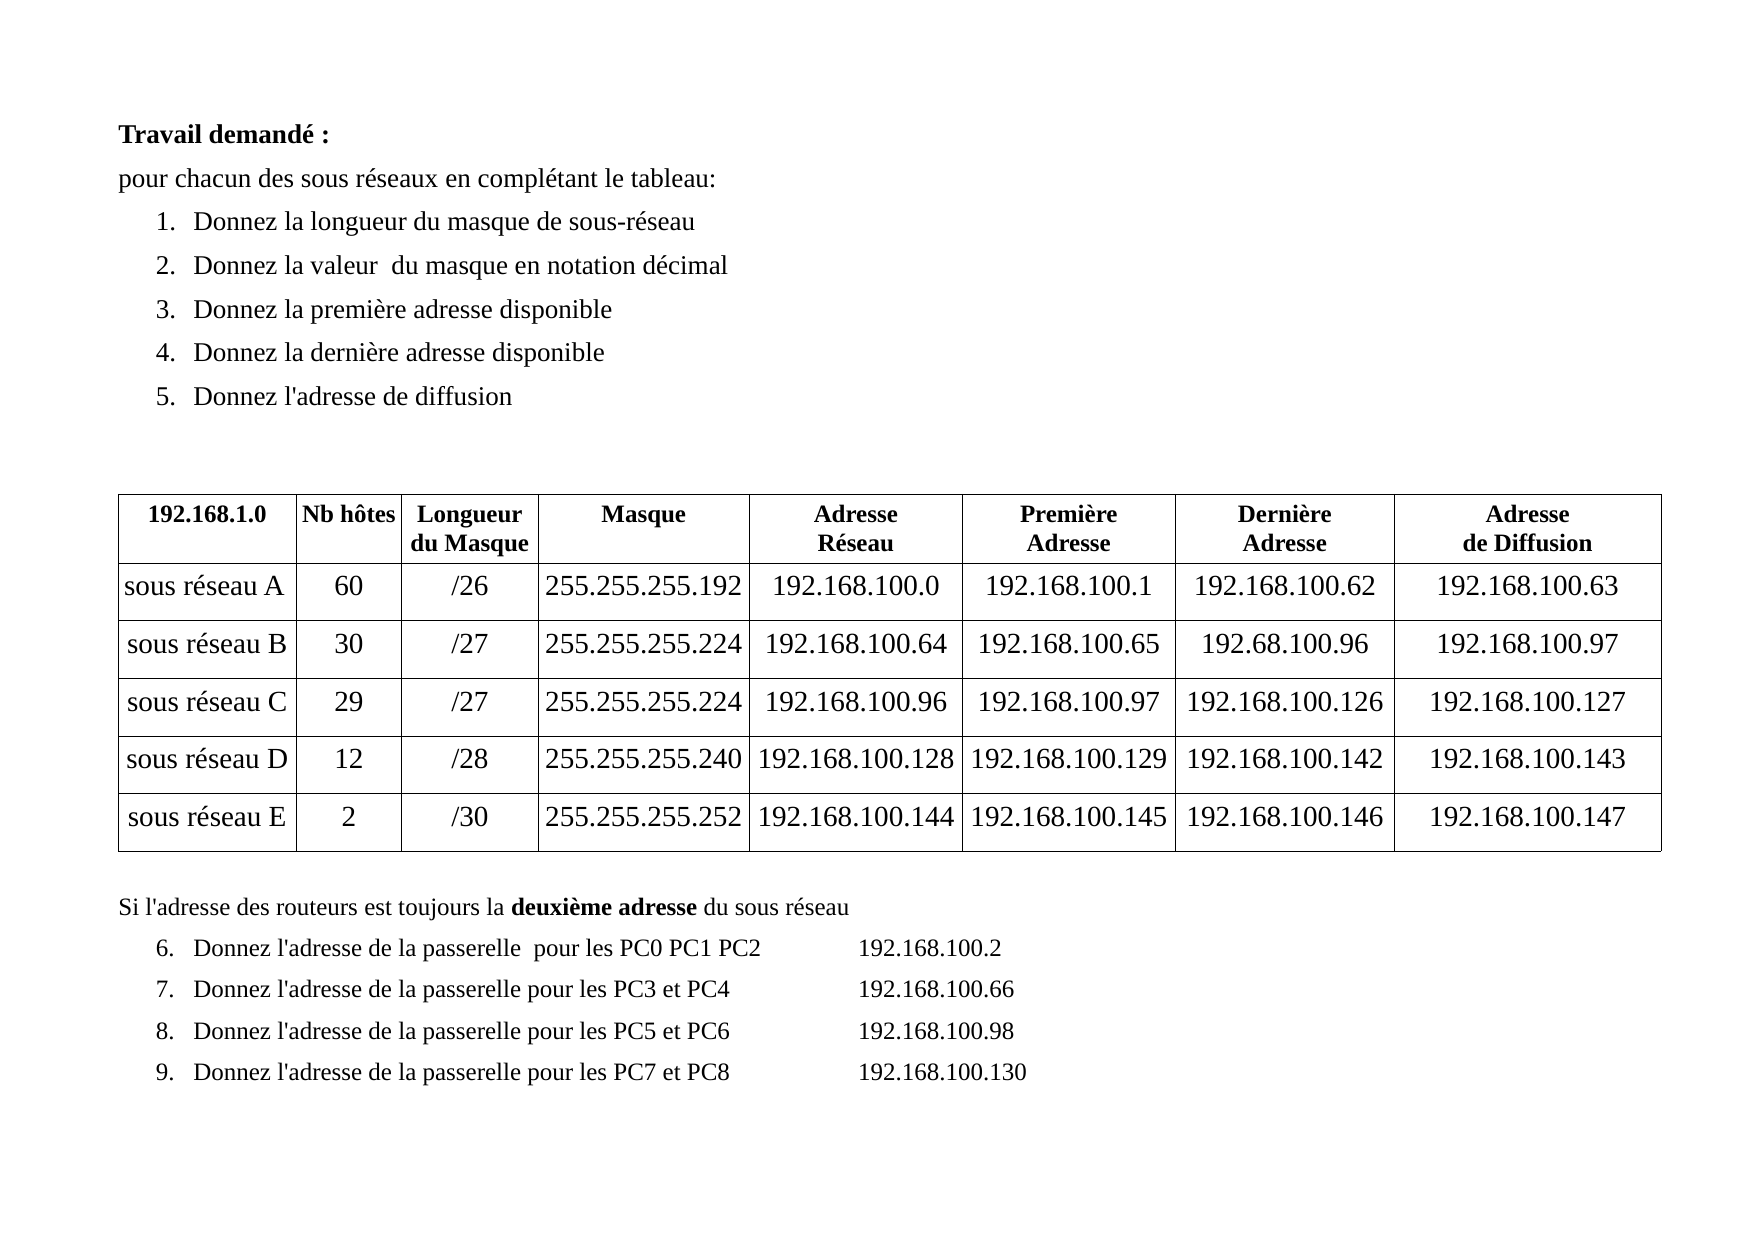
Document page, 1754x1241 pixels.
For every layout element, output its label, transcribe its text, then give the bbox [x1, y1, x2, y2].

list Donnez l'adresse de la passerelle pour les PC3 et PC4 192.168.100.66 [156, 974, 1661, 1003]
table_cell 192.168.100.63 [1395, 564, 1661, 620]
table_cell /28 [402, 737, 538, 793]
table_cell 192.168.100.143 [1395, 737, 1661, 793]
table_cell 192.168.100.127 [1395, 679, 1661, 736]
table_header Première Adresse [963, 495, 1175, 563]
table_cell 192.168.100.96 [750, 679, 962, 736]
table_header 192.168.1.0 [119, 495, 296, 563]
table_cell 192.168.100.97 [1395, 621, 1661, 678]
table_cell 255.255.255.252 [539, 794, 749, 851]
list Donnez l'adresse de diffusion [156, 380, 1661, 411]
table_cell 192.168.100.129 [963, 737, 1175, 793]
table_cell 255.255.255.192 [539, 564, 749, 620]
table_cell 192.168.100.64 [750, 621, 962, 678]
table_cell 192.168.100.147 [1395, 794, 1661, 851]
table_cell /27 [402, 679, 538, 736]
list Donnez l'adresse de la passerelle pour les PC7 et PC8 192.168.100.130 [156, 1057, 1661, 1086]
list Donnez l'adresse de la passerelle pour les PC5 et PC6 192.168.100.98 [156, 1016, 1661, 1044]
table_cell 192.168.100.128 [750, 737, 962, 793]
table_cell /27 [402, 621, 538, 678]
table_cell 255.255.255.224 [539, 621, 749, 678]
table_cell 255.255.255.224 [539, 679, 749, 736]
table_cell 192.168.100.146 [1176, 794, 1394, 851]
list Donnez la valeur du masque en notation décimal [156, 249, 1661, 280]
table_header Adresse Réseau [750, 495, 962, 563]
table_cell 192.168.100.1 [963, 564, 1175, 620]
table_header Nb hôtes [297, 495, 401, 563]
table_header Longueur du Masque [402, 495, 538, 563]
text Travail demandé : [118, 118, 1661, 149]
table_cell 192.168.100.65 [963, 621, 1175, 678]
table_cell 2 [297, 794, 401, 851]
table_cell 12 [297, 737, 401, 793]
table_cell 60 [297, 564, 401, 620]
table_cell 192.168.100.145 [963, 794, 1175, 851]
list Donnez la première adresse disponible [156, 293, 1661, 324]
table_cell /30 [402, 794, 538, 851]
table_cell sous réseau E [119, 794, 296, 851]
table_cell 192.168.100.97 [963, 679, 1175, 736]
table_cell 192.168.100.144 [750, 794, 962, 851]
table_cell sous réseau C [119, 679, 296, 736]
table_cell /26 [402, 564, 538, 620]
list Donnez la dernière adresse disponible [156, 336, 1661, 367]
table_cell 29 [297, 679, 401, 736]
table_cell 192.168.100.142 [1176, 737, 1394, 793]
table_cell 192.168.100.62 [1176, 564, 1394, 620]
table_cell 30 [297, 621, 401, 678]
table_header Dernière Adresse [1176, 495, 1394, 563]
text Si l'adresse des routeurs est toujours la deuxième adresse du sous réseau [118, 892, 1661, 921]
table_header Adresse de Diffusion [1395, 495, 1661, 563]
table_cell sous réseau D [119, 737, 296, 793]
list Donnez l'adresse de la passerelle pour les PC0 PC1 PC2 192.168.100.2 [156, 933, 1661, 962]
table_cell 192.68.100.96 [1176, 621, 1394, 678]
table_cell sous réseau B [119, 621, 296, 678]
table_cell 192.168.100.126 [1176, 679, 1394, 736]
table_cell sous réseau A [119, 564, 296, 620]
list Donnez la longueur du masque de sous-réseau [156, 205, 1661, 237]
table_cell 255.255.255.240 [539, 737, 749, 793]
text pour chacun des sous réseaux en complétant le tableau: [118, 162, 1661, 193]
table_header Masque [539, 495, 749, 563]
table_cell 192.168.100.0 [750, 564, 962, 620]
